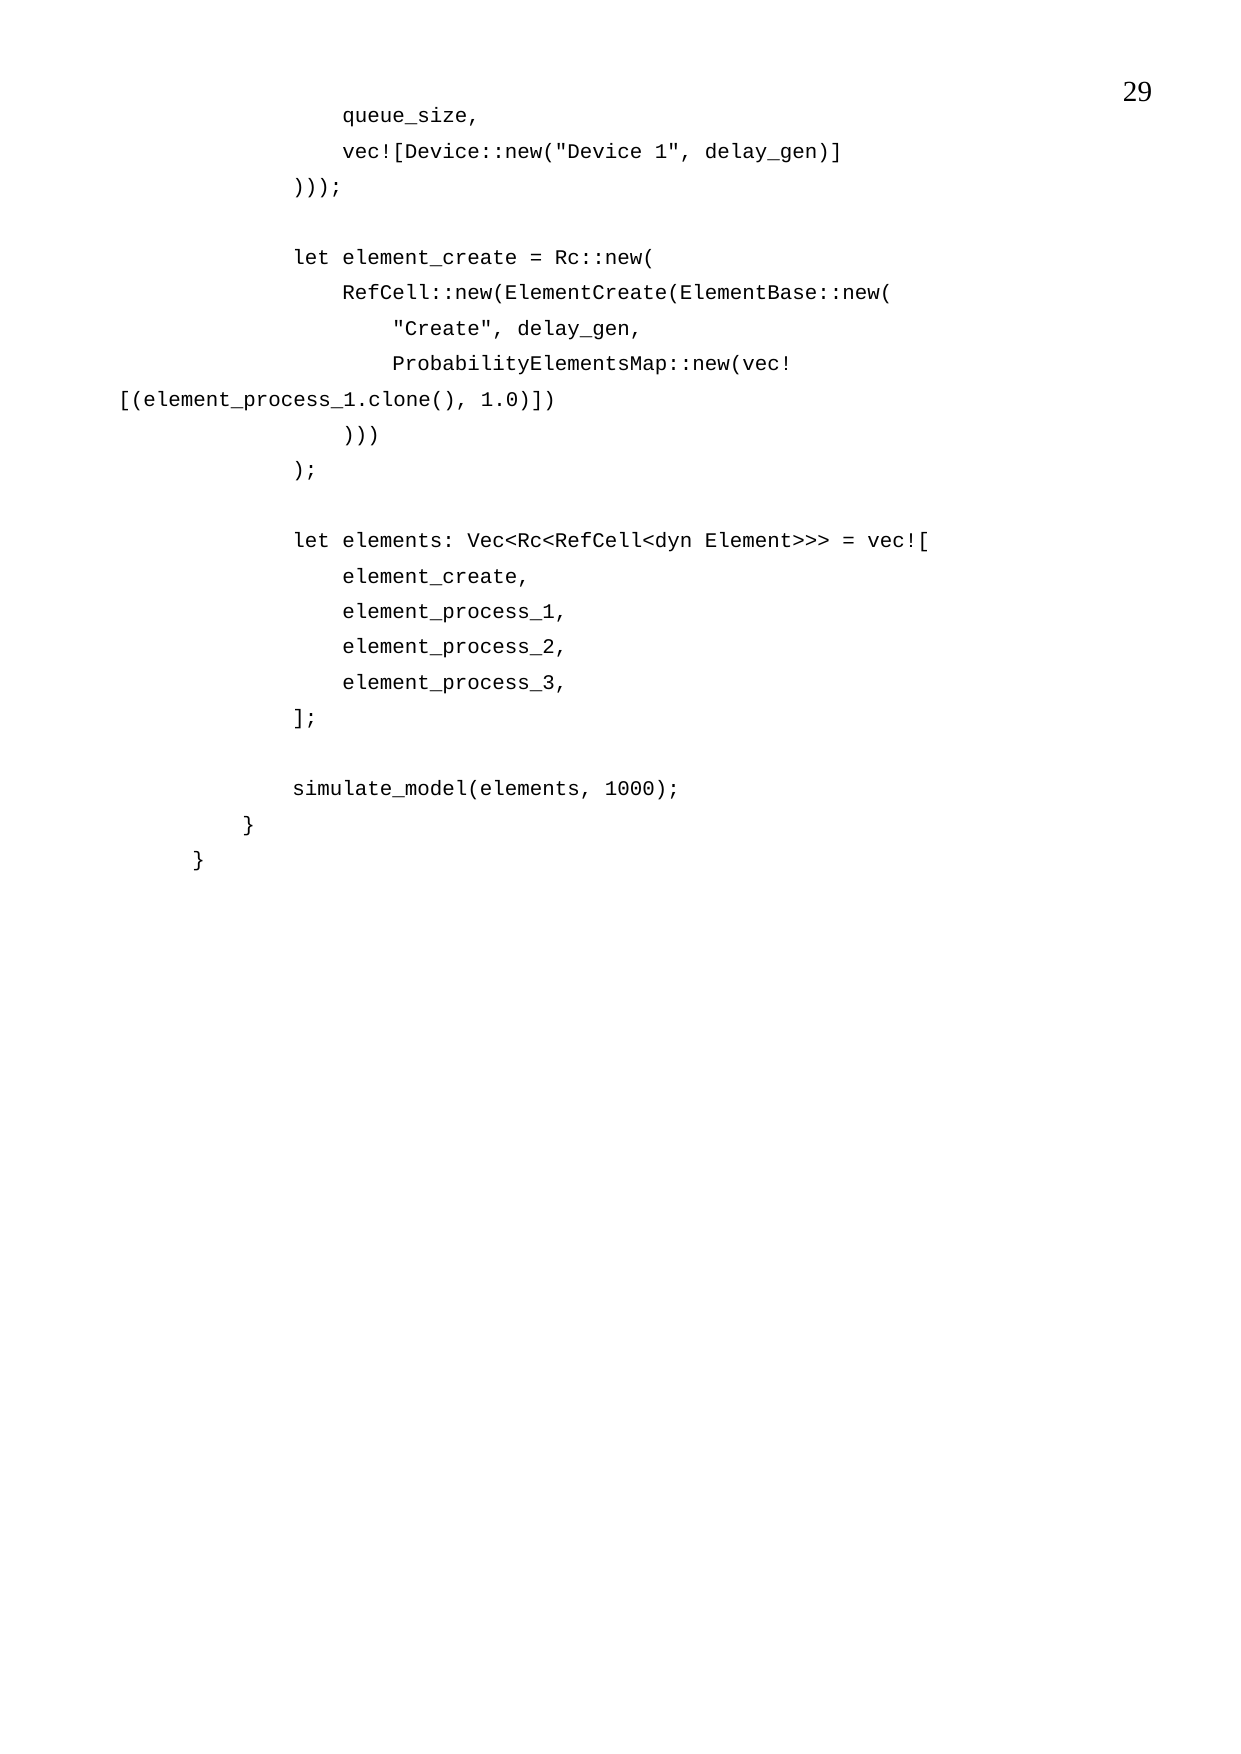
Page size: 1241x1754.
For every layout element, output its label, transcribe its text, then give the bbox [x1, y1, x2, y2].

text ))) [118, 424, 1122, 448]
text ); [118, 459, 1122, 483]
text element_process_2, [118, 636, 1122, 660]
text let elements: Vec<Rc<RefCell<dyn Element>>> = vec![ [118, 530, 1122, 554]
text } [118, 813, 1122, 837]
text vec![Device::new("Device 1", delay_gen)] [118, 141, 1122, 164]
text ]; [118, 707, 1122, 731]
text element_create, [118, 566, 1122, 589]
text simulate_model(elements, 1000); [118, 778, 1122, 802]
text ProbabilityElementsMap::new(vec![(element_process_1.clone(), 1.0)]) [118, 353, 1122, 412]
text element_process_1, [118, 601, 1122, 625]
text ))); [118, 176, 1122, 200]
text element_process_3, [118, 672, 1122, 696]
text } [118, 849, 1122, 873]
text "Create", delay_gen, [118, 318, 1122, 341]
text RefCell::new(ElementCreate(ElementBase::new( [118, 282, 1122, 306]
text queue_size, [118, 105, 1122, 129]
text let element_create = Rc::new( [118, 247, 1122, 271]
